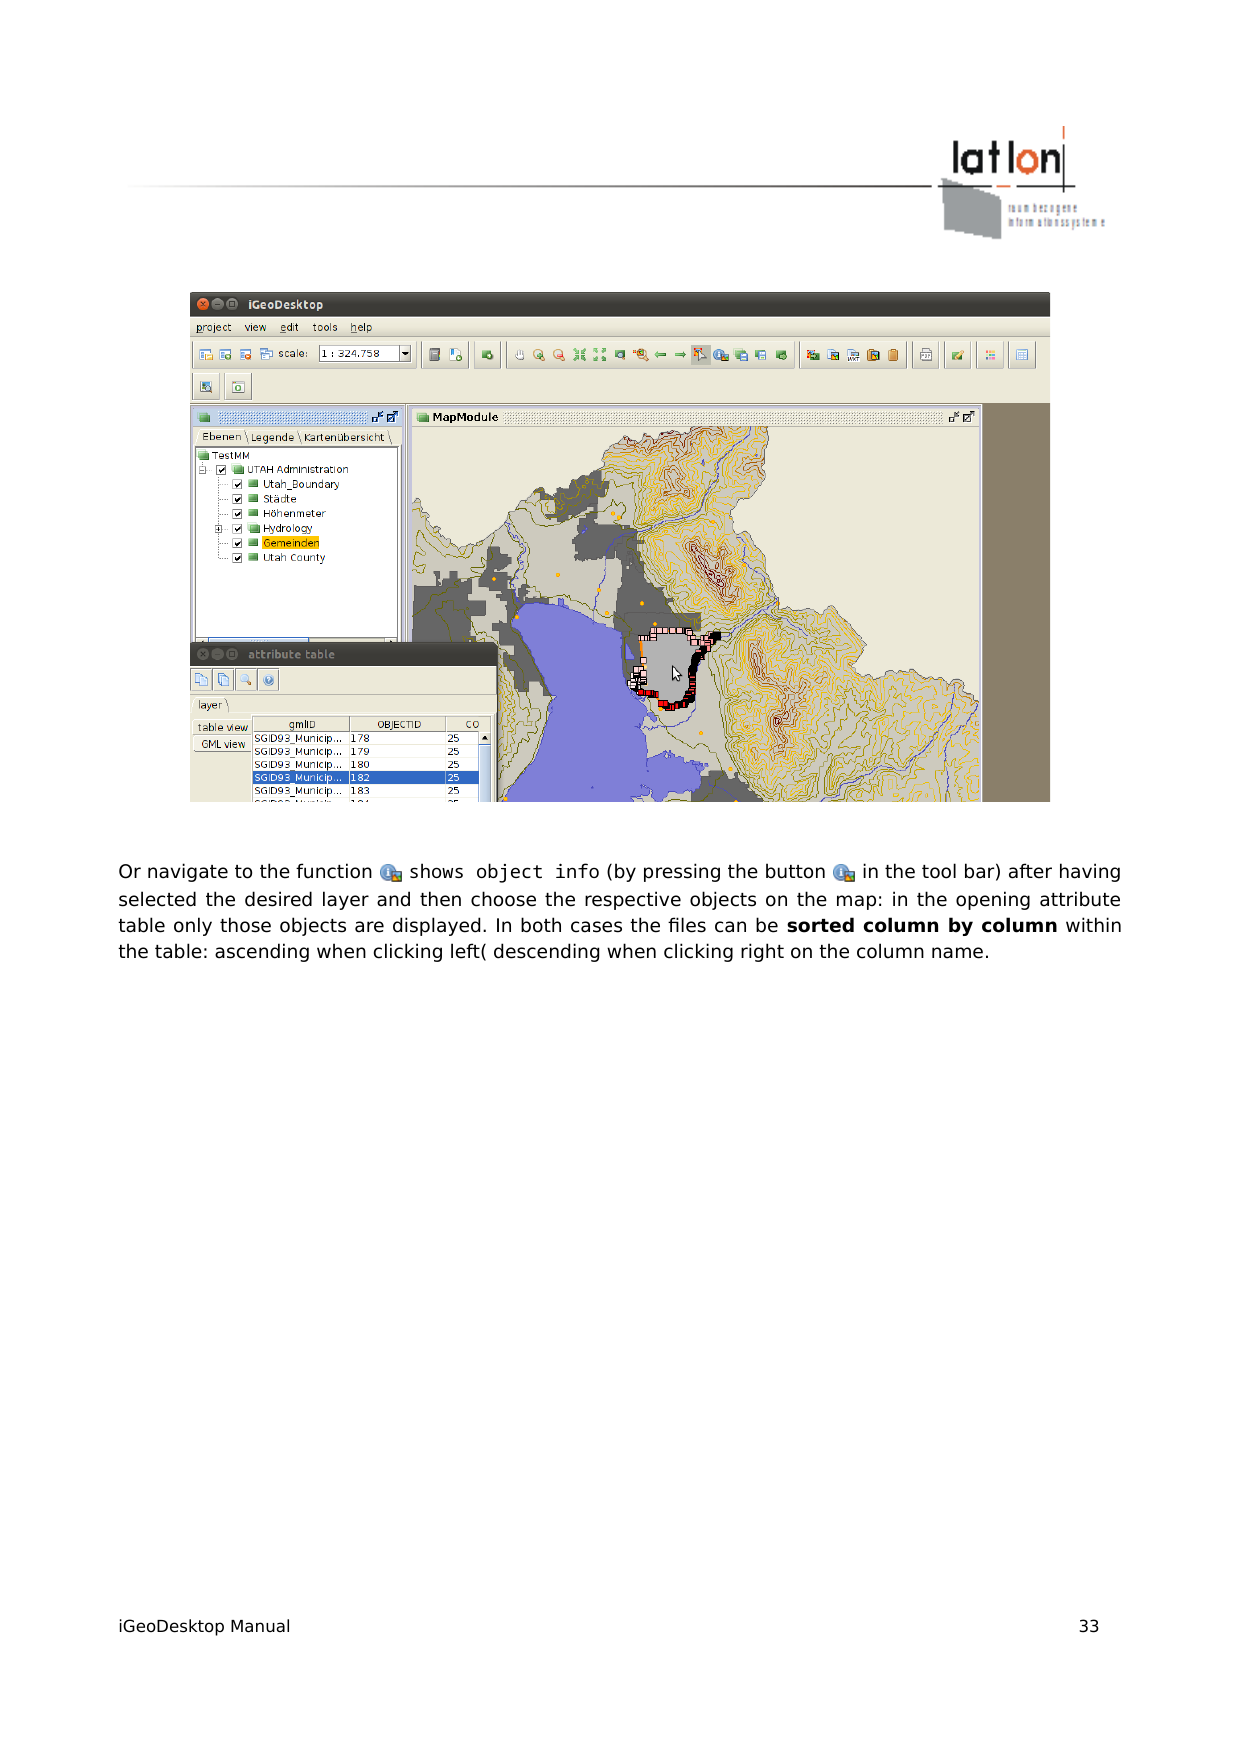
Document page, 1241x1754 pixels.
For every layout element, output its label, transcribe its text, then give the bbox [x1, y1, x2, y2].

picture [190, 292, 1051, 802]
text Or navigate to the function shows object info (by pressing the button in the tool bar) after having selected the desired layer and then choose the respective objects on the map: in the opening attribute table only those objects are displayed. In both cases the files can be sorted column by column within the table: ascending when clicking left( descending when clicking right on the column name. [118, 859, 1122, 963]
picture [379, 863, 403, 883]
picture [832, 863, 856, 883]
picture [122, 126, 1111, 244]
